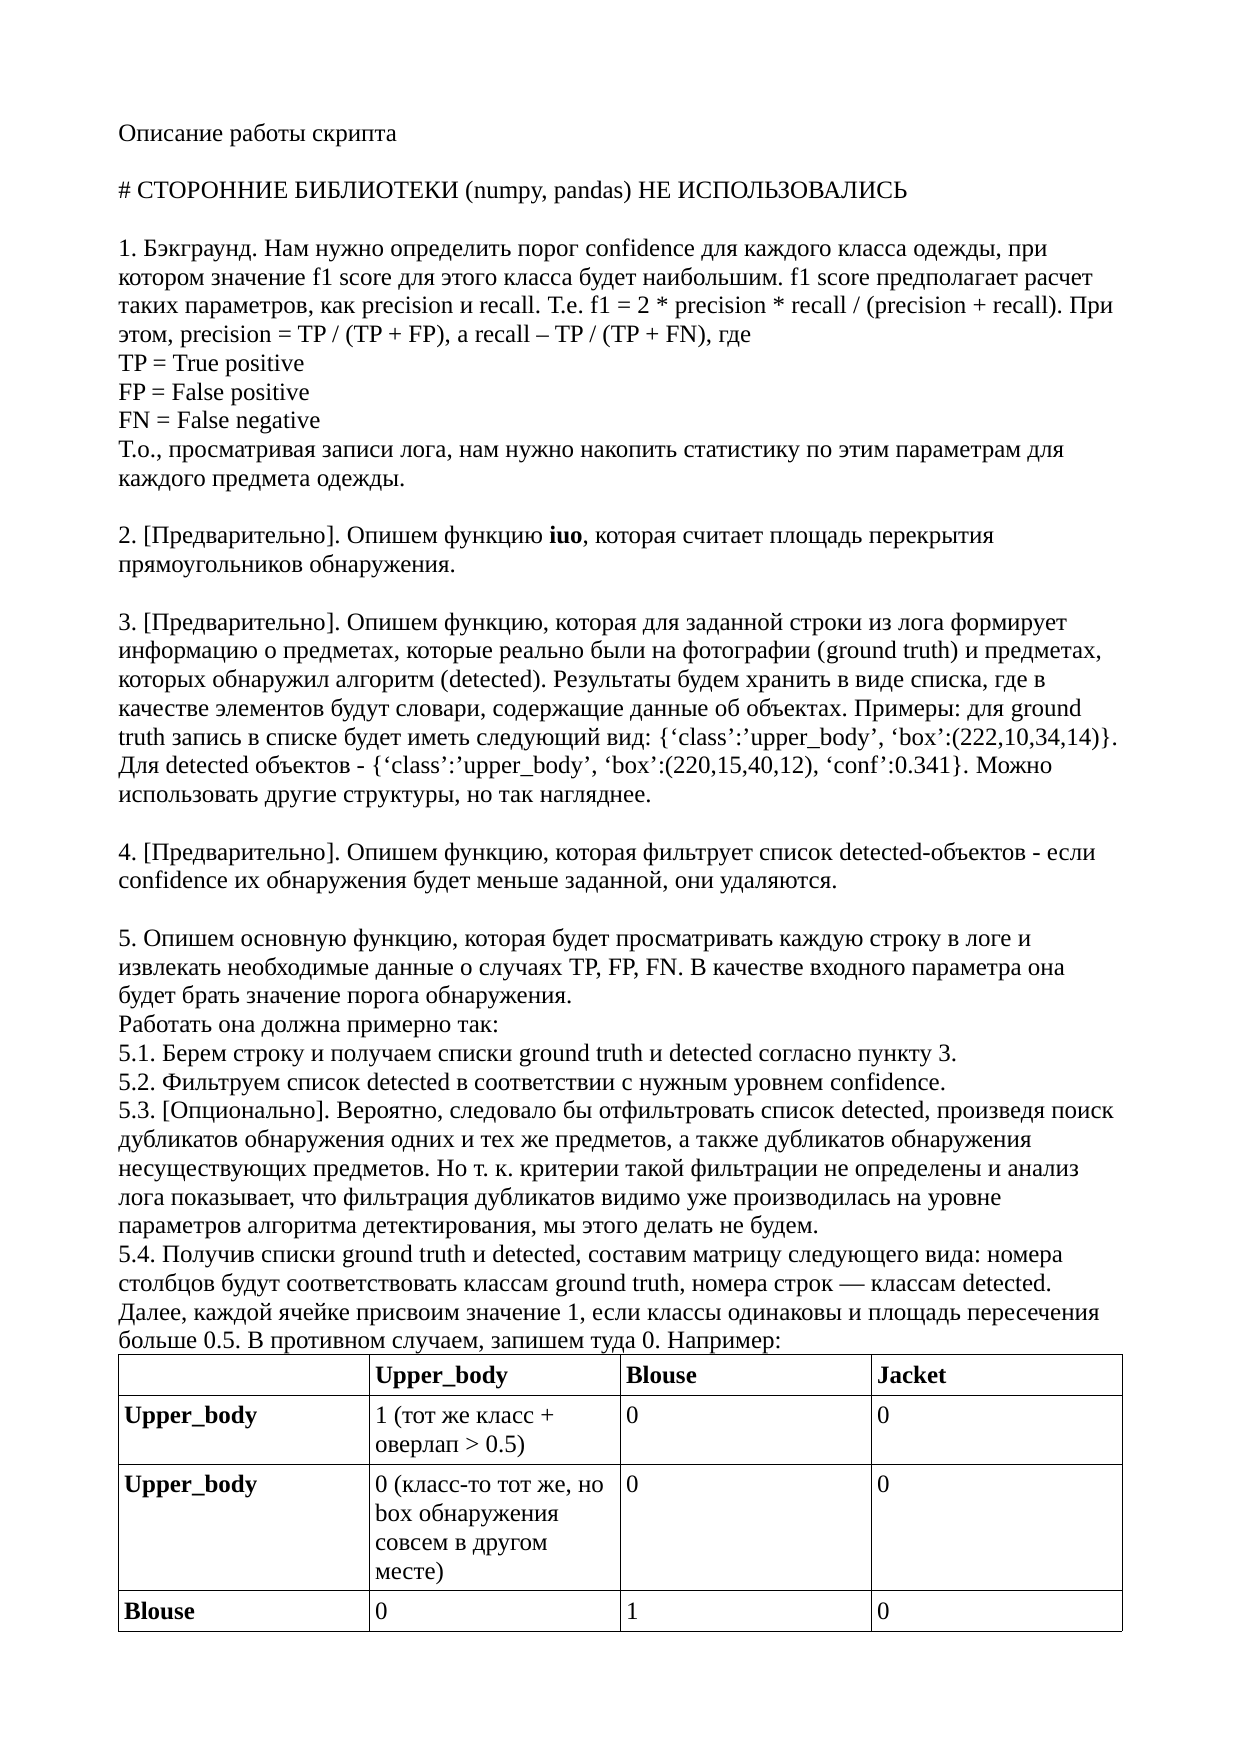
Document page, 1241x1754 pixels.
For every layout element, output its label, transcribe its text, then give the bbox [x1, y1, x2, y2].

table_cell Upper_body [119, 1465, 369, 1590]
table_header Upper_body [370, 1355, 620, 1395]
text Работать она должна примерно так: [118, 1009, 1122, 1038]
text 2. [Предварительно]. Опишем функцию iuo, которая считает площадь перекрытия прямоугольников обнаружения. [118, 521, 1122, 578]
table_cell 0 [872, 1591, 1122, 1631]
text 5. Опишем основную функцию, которая будет просматривать каждую строку в логе и извлекать необходимые данные о случаях TP, FP, FN. В качестве входного параметра она будет брать значение порога обнаружения. [118, 923, 1122, 1009]
text 1. Бэкграунд. Нам нужно определить порог confidence для каждого класса одежды, при котором значение f1 score для этого класса будет наибольшим. f1 score предполагает расчет таких параметров, как precision и recall. Т.е. f1 = 2 * precision * recall / (precision + recall). При этом, precision = TP / (TP + FP), а recall – TP / (TP + FN), где [118, 233, 1122, 348]
text Описание работы скрипта [118, 118, 1122, 147]
text 5.4. Получив списки ground truth и detected, составим матрицу следующего вида: номера столбцов будут соответствовать классам ground truth, номера строк — классам detected. Далее, каждой ячейке присвоим значение 1, если классы одинаковы и площадь пересечения больше 0.5. В противном случаем, запишем туда 0. Например: [118, 1239, 1122, 1354]
text FP = False positive [118, 377, 1122, 406]
text TP = True positive [118, 348, 1122, 377]
text Т.о., просматривая записи лога, нам нужно накопить статистику по этим параметрам для каждого предмета одежды. [118, 434, 1122, 492]
text FN = False negative [118, 406, 1122, 434]
text 4. [Предварительно]. Опишем функцию, которая фильтрует список detected-объектов - если confidence их обнаружения будет меньше заданной, они удаляются. [118, 837, 1122, 894]
text 5.3. [Опционально]. Вероятно, следовало бы отфильтровать список detected, произведя поиск дубликатов обнаружения одних и тех же предметов, а также дубликатов обнаружения несуществующих предметов. Но т. к. критерии такой фильтрации не определены и анализ лога показывает, что фильтрация дубликатов видимо уже производилась на уровне параметров алгоритма детектирования, мы этого делать не будем. [118, 1096, 1122, 1239]
table_cell 0 [621, 1396, 871, 1464]
table_cell 1 (тот же класс + оверлап > 0.5) [370, 1396, 620, 1464]
text # СТОРОННИЕ БИБЛИОТЕКИ (numpy, pandas) НЕ ИСПОЛЬЗОВАЛИСЬ [118, 176, 1122, 204]
table_header [119, 1355, 369, 1395]
table_cell 0 [621, 1465, 871, 1590]
text 3. [Предварительно]. Опишем функцию, которая для заданной строки из лога формирует информацию о предметах, которые реально были на фотографии (ground truth) и предметах, которых обнаружил алгоритм (detected). Результаты будем хранить в виде списка, где в качестве элементов будут словари, содержащие данные об объектах. Примеры: для ground truth запись в списке будет иметь следующий вид: {‘class’:’upper_body’, ‘box’:(222,10,34,14)}. Для detected объектов - {‘class’:’upper_body’, ‘box’:(220,15,40,12), ‘conf’:0.341}. Можно использовать другие структуры, но так нагляднее. [118, 607, 1122, 808]
table_cell Blouse [119, 1591, 369, 1631]
table_header Jacket [872, 1355, 1122, 1395]
text 5.1. Берем строку и получаем списки ground truth и detected согласно пункту 3. [118, 1038, 1122, 1067]
table_cell 0 (класс-то тот же, но box обнаружения совсем в другом месте) [370, 1465, 620, 1590]
table_cell 0 [872, 1396, 1122, 1464]
table_cell 1 [621, 1591, 871, 1631]
table_cell 0 [370, 1591, 620, 1631]
text 5.2. Фильтруем список detected в соответствии с нужным уровнем confidence. [118, 1067, 1122, 1096]
table_cell 0 [872, 1465, 1122, 1590]
table_header Blouse [621, 1355, 871, 1395]
table_cell Upper_body [119, 1396, 369, 1464]
